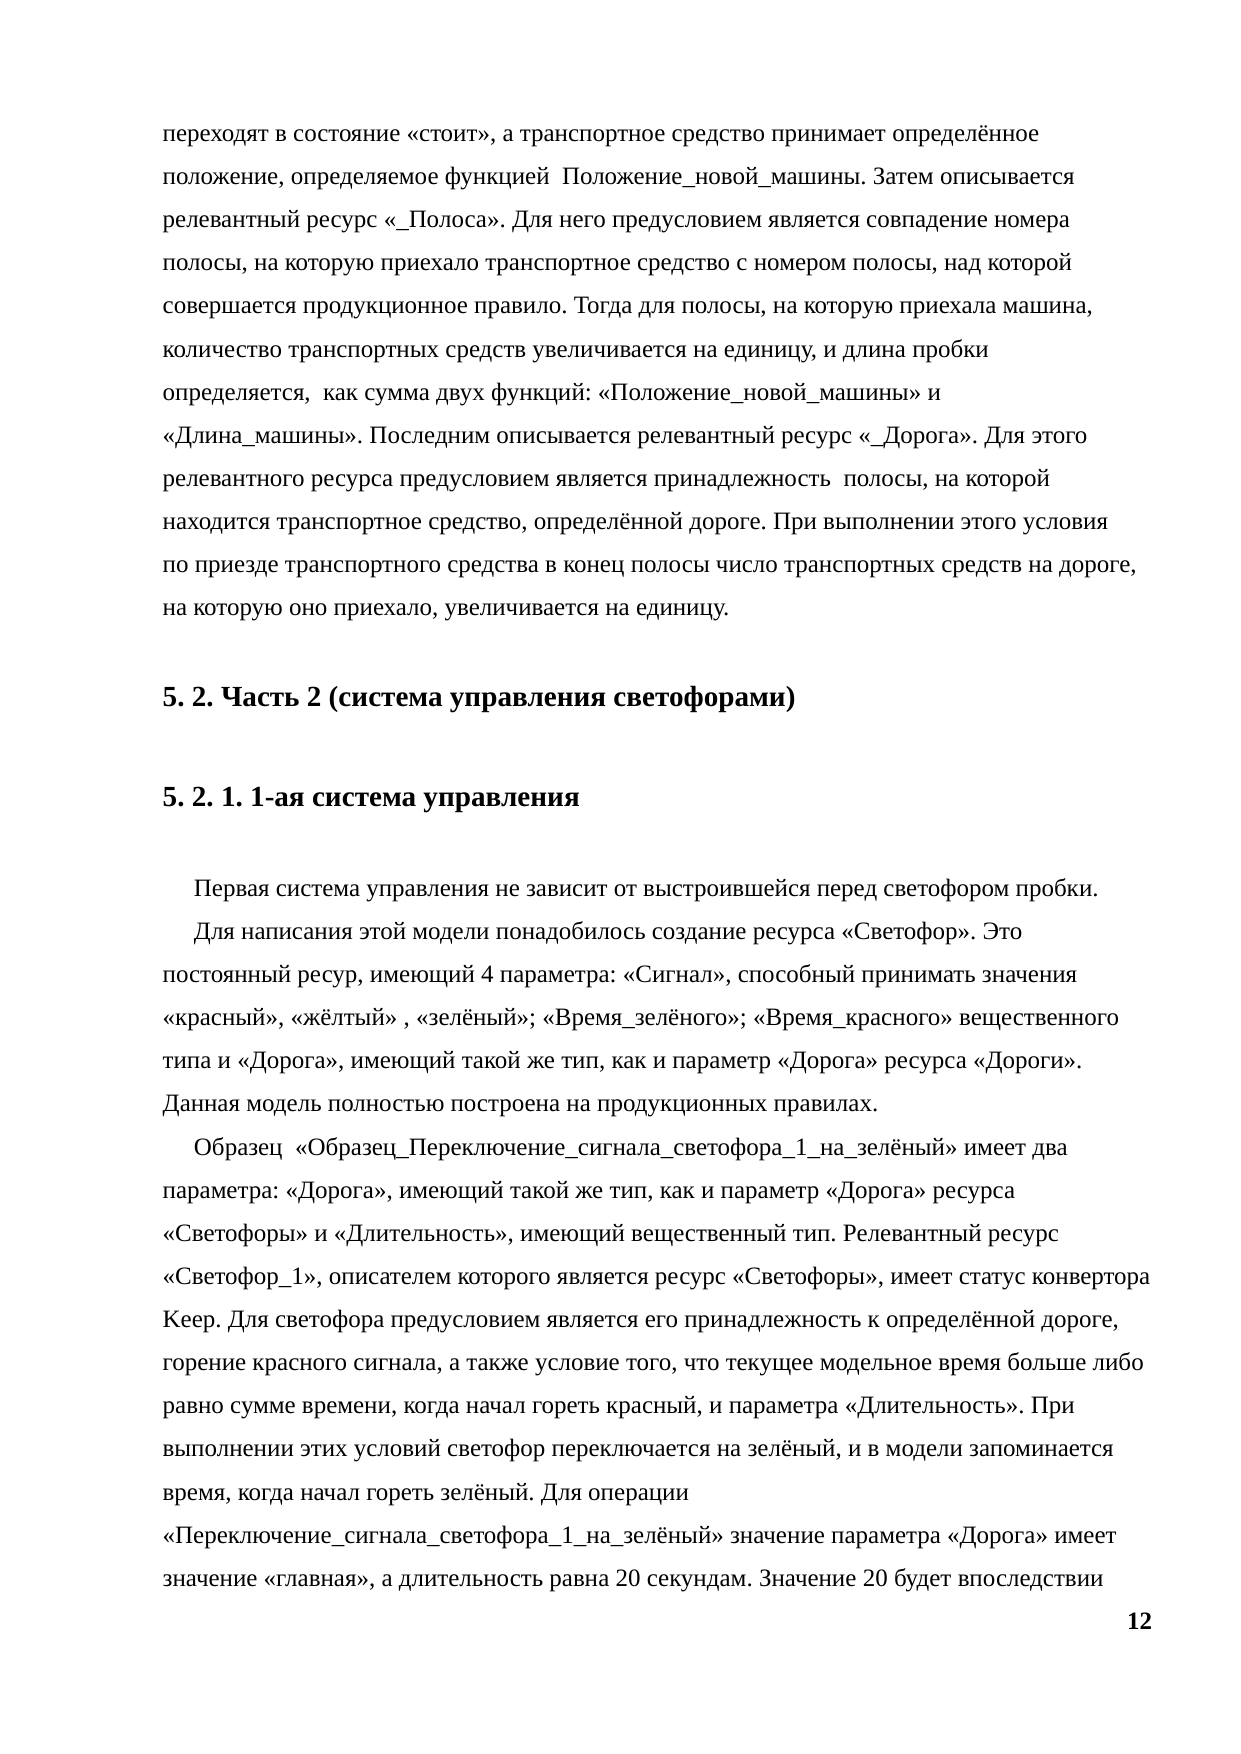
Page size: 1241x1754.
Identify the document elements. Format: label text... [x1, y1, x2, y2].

text Образец «Образец_Переключение_сигнала_светофора_1_на_зелёный» имеет два параметра: «Дорога», имеющий такой же тип, как и параметр «Дорога» ресурса «Светофоры» и «Длительность», имеющий вещественный тип. Релевантный ресурс «Светофор_1», описателем которого является ресурс «Светофоры», имеет статус конвертора Keep. Для светофора предусловием является его принадлежность к определённой дороге, горение красного сигнала, а также условие того, что текущее модельное время больше либо равно сумме времени, когда начал гореть красный, и параметра «Длительность». При выполнении этих условий светофор переключается на зелёный, и в модели запоминается время, когда начал гореть зелёный. Для операции «Переключение_сигнала_светофора_1_на_зелёный» значение параметра «Дорога» имеет значение «главная», а длительность равна 20 секундам. Значение 20 будет впоследствии [162, 1132, 1152, 1592]
text Первая система управления не зависит от выстроившейся перед светофором пробки. [162, 873, 1152, 902]
text 5. 2. 1. 1-ая система управления [162, 779, 1152, 813]
text переходят в состояние «стоит», а транспортное средство принимает определённое положение, определяемое функцией Положение_новой_машины. Затем описывается релевантный ресурс «_Полоса». Для него предусловием является совпадение номера полосы, на которую приехало транспортное средство с номером полосы, над которой совершается продукционное правило. Тогда для полосы, на которую приехала машина, количество транспортных средств увеличивается на единицу, и длина пробки определяется, как сумма двух функций: «Положение_новой_машины» и «Длина_машины». Последним описывается релевантный ресурс «_Дорога». Для этого релевантного ресурса предусловием является принадлежность полосы, на которой находится транспортное средство, определённой дороге. При выполнении этого условия по приезде транспортного средства в конец полосы число транспортных средств на дороге, на которую оно приехало, увеличивается на единицу. [162, 118, 1141, 621]
text 5. 2. Часть 2 (система управления светофорами) [162, 679, 1152, 712]
text Для написания этой модели понадобилось создание ресурса «Светофор». Это постоянный ресур, имеющий 4 параметра: «Сигнал», способный принимать значения «красный», «жёлтый» , «зелёный»; «Время_зелёного»; «Время_красного» вещественного типа и «Дорога», имеющий такой же тип, как и параметр «Дорога» ресурса «Дороги». Данная модель полностью построена на продукционных правилах. [162, 916, 1152, 1117]
text 12 [162, 1606, 1152, 1635]
